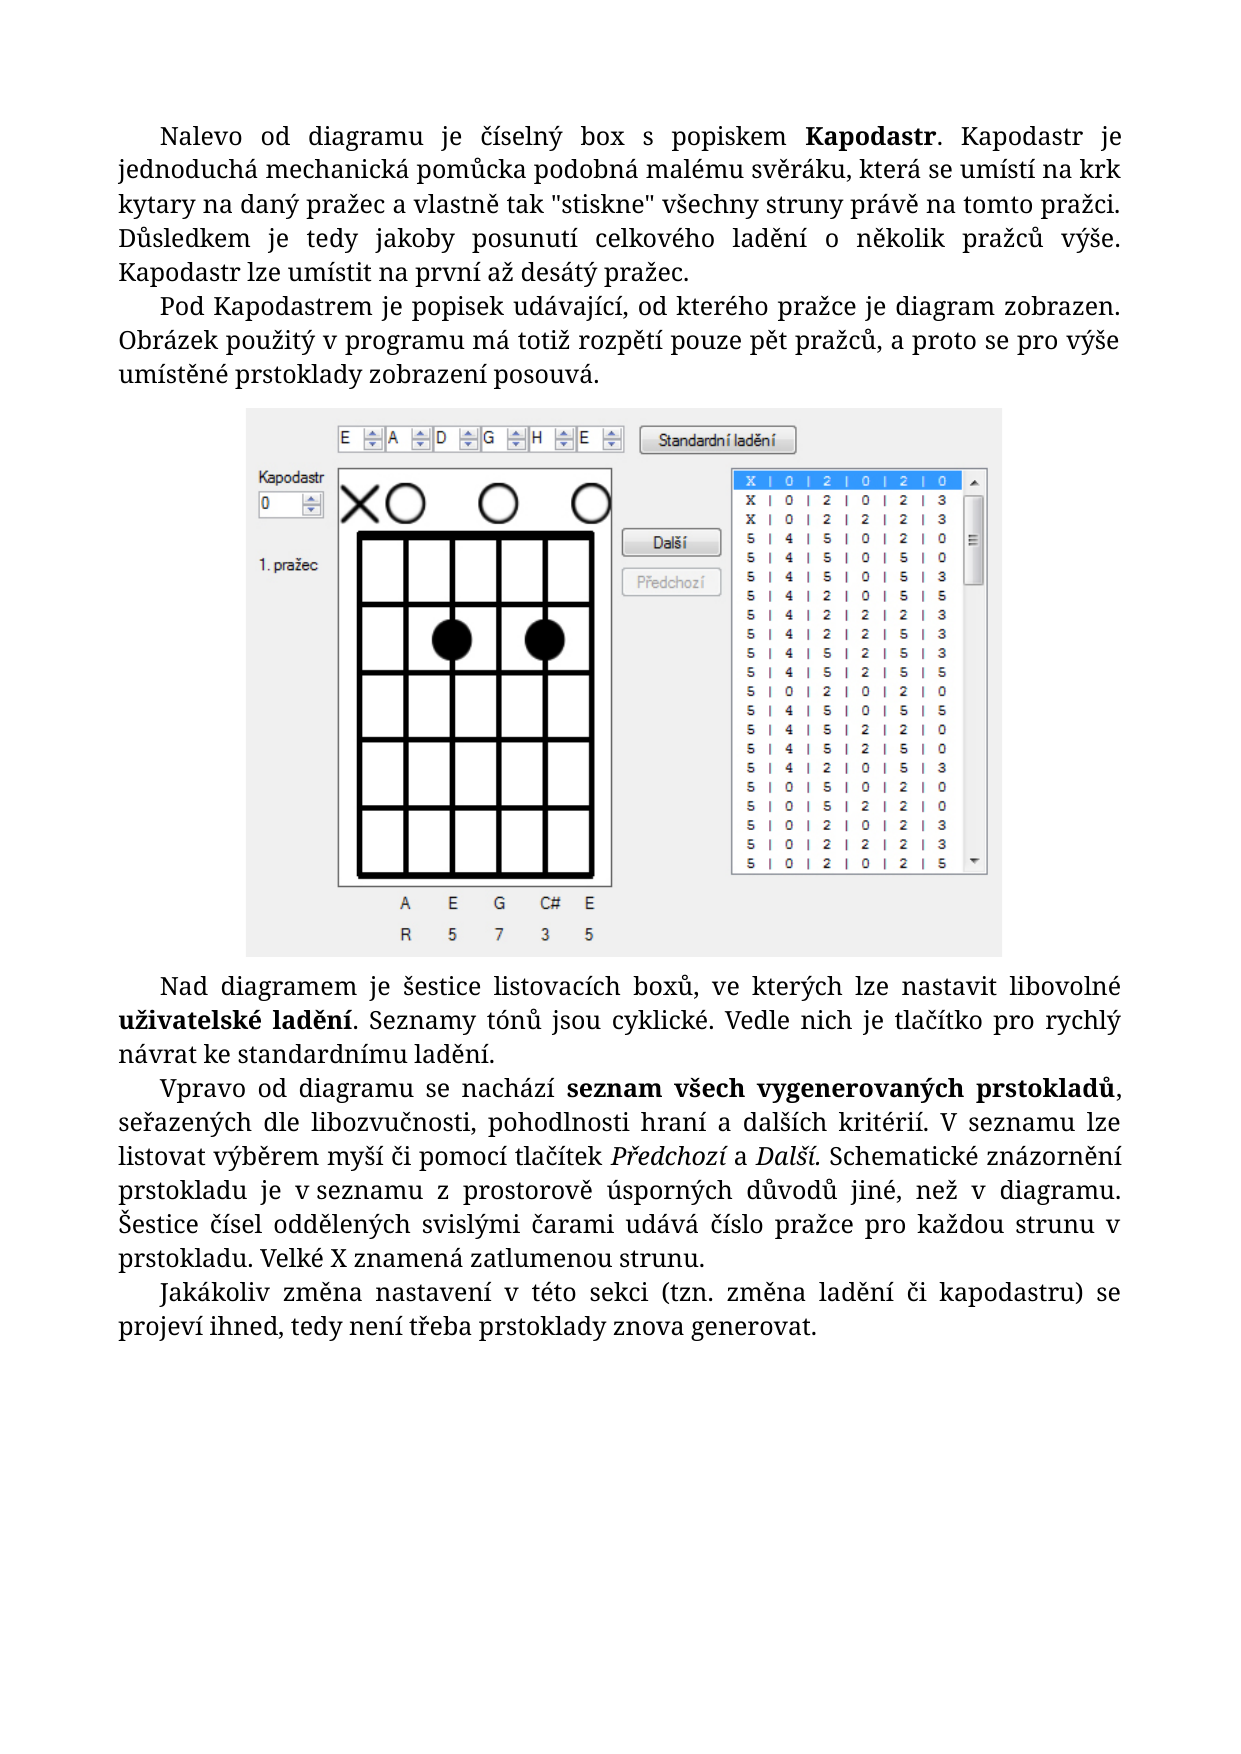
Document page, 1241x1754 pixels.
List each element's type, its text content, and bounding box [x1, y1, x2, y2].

text Pod Kapodastrem je popisek udávající, od kterého pražce je diagram zobrazen. Obrázek použitý v programu má totiž rozpětí pouze pět pražců, a proto se pro výše umístěné prstoklady zobrazení posouvá. [118, 288, 1122, 391]
text Vpravo od diagramu se nachází seznam všech vygenerovaných prstokladů, seřazených dle libozvučnosti, pohodlnosti hraní a dalších kritérií. V seznamu lze listovat výběrem myší či pomocí tlačítek Předchozí a Další. Schematické znázornění prstokladu je v seznamu z prostorově úsporných důvodů jiné, než v diagramu. Šestice čísel oddělených svislými čarami udává číslo pražce pro každou strunu v prstokladu. Velké X znamená zatlumenou strunu. [118, 1071, 1122, 1275]
text Nalevo od diagramu je číselný box s popiskem Kapodastr. Kapodastr je jednoduchá mechanická pomůcka podobná malému svěráku, která se umístí na krk kytary na daný pražec a vlastně tak "stiskne" všechny struny právě na tomto pražci. Důsledkem je tedy jakoby posunutí celkového ladění o několik pražců výše. Kapodastr lze umístit na první až desátý pražec. [118, 118, 1122, 288]
text Jakákoliv změna nastavení v této sekci (tzn. změna ladění či kapodastru) se projeví ihned, tedy není třeba prstoklady znova generovat. [118, 1275, 1122, 1343]
text Nad diagramem je šestice listovacích boxů, ve kterých lze nastavit libovolné uživatelské ladění. Seznamy tónů jsou cyklické. Vedle nich je tlačítko pro rychlý návrat ke standardnímu ladění. [118, 391, 1122, 1071]
picture [245, 408, 1003, 957]
